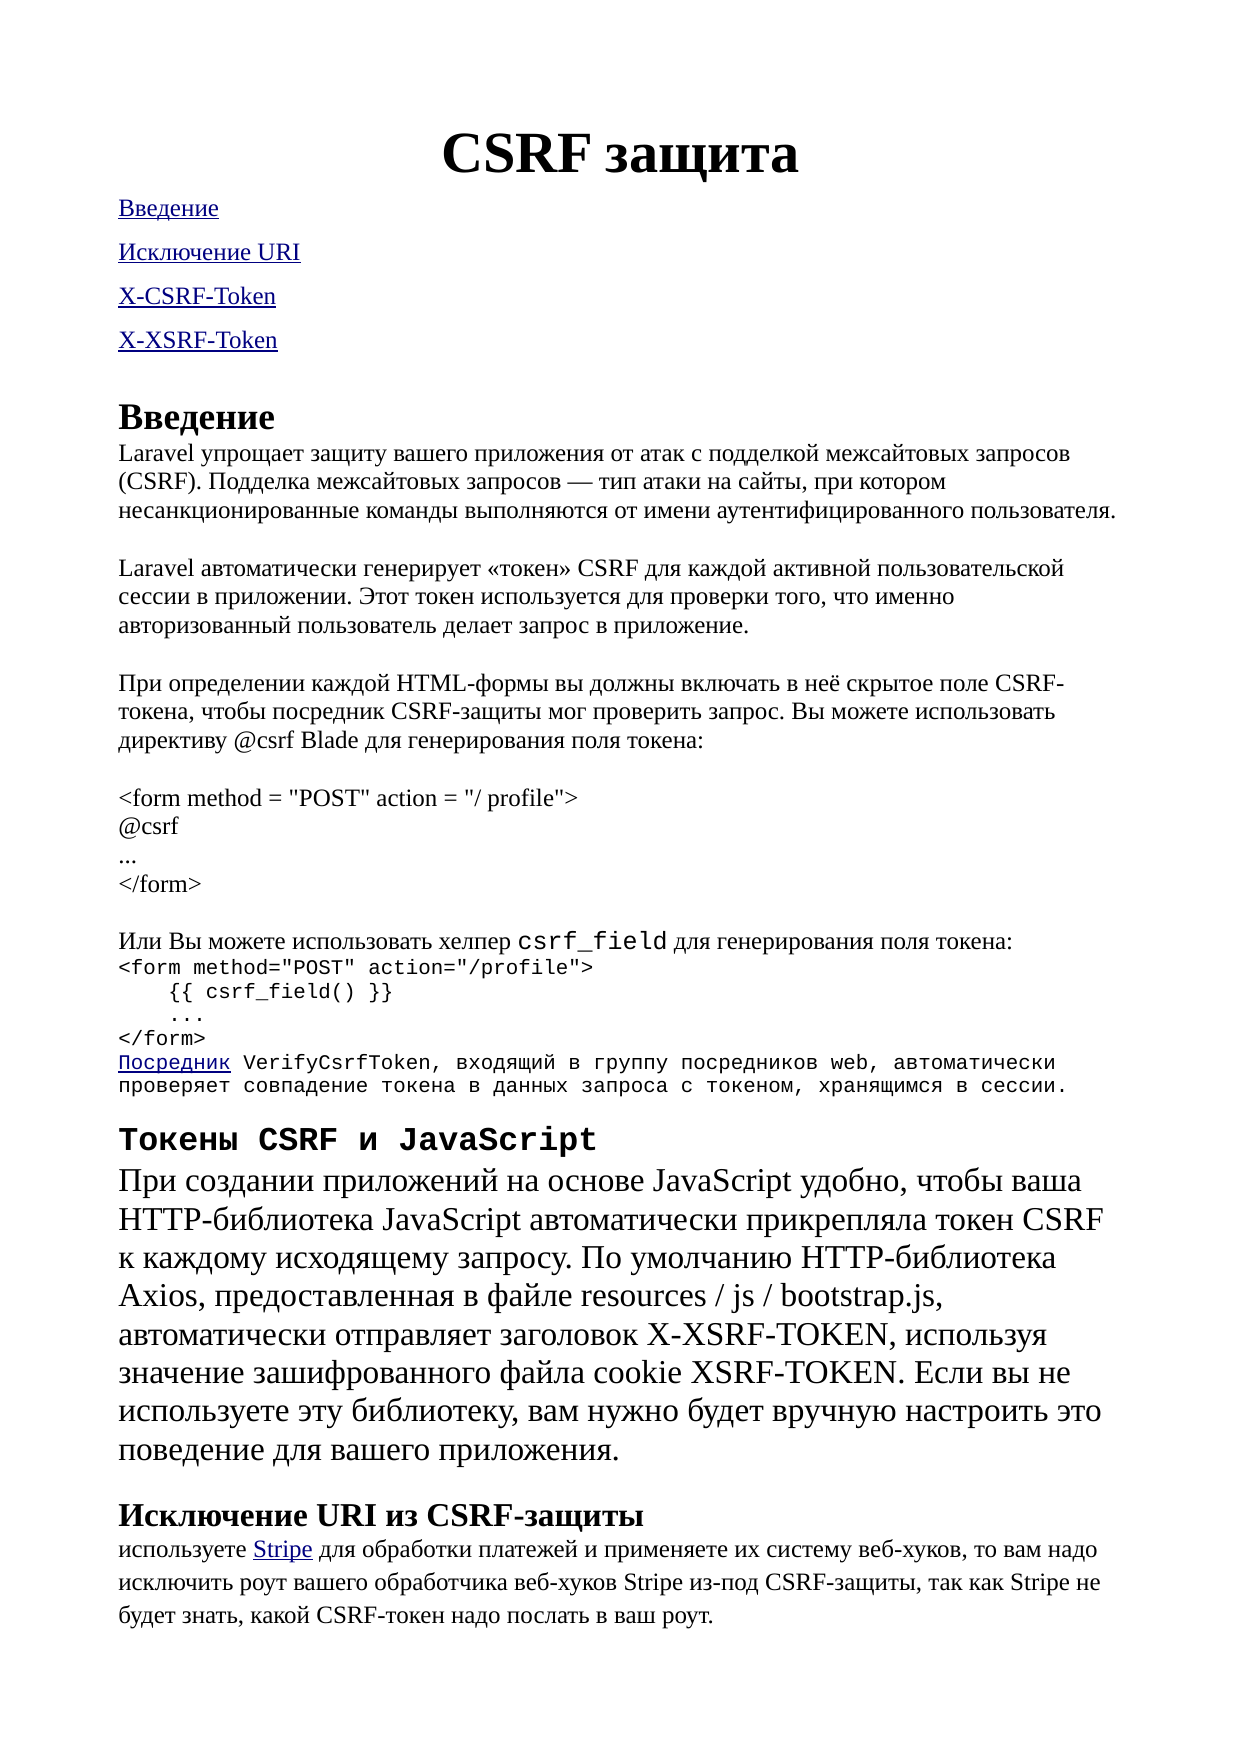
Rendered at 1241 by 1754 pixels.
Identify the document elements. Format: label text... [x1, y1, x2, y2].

text ... [118, 1004, 1122, 1028]
subtitle Исключение URI из CSRF-защиты [118, 1496, 1122, 1534]
text Токены CSRF и JavaScript [118, 1099, 1122, 1161]
text Посредник VerifyCsrfToken, входящий в группу посредников web, автоматически проверяет совпадение токена в данных запроса с токеном, хранящимся в сессии. [118, 1052, 1122, 1099]
text </form> [118, 1028, 1122, 1052]
text используете Stripe для обработки платежей и применяете их систему веб-хуков, то вам надо исключить роут вашего обработчика веб-хуков Stripe из-под CSRF-защиты, так как Stripe не будет знать, какой CSRF-токен надо послать в ваш роут. [118, 1534, 1122, 1629]
text {{ csrf_field() }} [118, 981, 1122, 1004]
subtitle Введение [118, 394, 1122, 438]
text При создании приложений на основе JavaScript удобно, чтобы ваша HTTP-библиотека JavaScript автоматически прикрепляла токен CSRF к каждому исходящему запросу. По умолчанию HTTP-библиотека Axios, предоставленная в файле resources / js / bootstrap.js, автоматически отправляет заголовок X-XSRF-TOKEN, используя значение зашифрованного файла cookie XSRF-TOKEN. Если вы не используете эту библиотеку, вам нужно будет вручную настроить это поведение для вашего приложения. [118, 1161, 1122, 1467]
text Laravel упрощает защиту вашего приложения от атак с подделкой межсайтовых запросов (CSRF). Подделка межсайтовых запросов — тип атаки на сайты, при котором несанкционированные команды выполняются от имени аутентифицированного пользователя. Laravel автоматически генерирует «токен» CSRF для каждой активной пользовательской сессии в приложении. Этот токен используется для проверки того, что именно авторизованный пользователь делает запрос в приложение. При определении каждой HTML-формы вы должны включать в неё скрытое поле CSRF-токена, чтобы посредник CSRF-защиты мог проверить запрос. Вы можете использовать директиву @csrf Blade для генерирования поля токена: <form method = "POST" action = "/ profile"> @csrf ... </form> [118, 438, 1122, 926]
text <form method="POST" action="/profile"> [118, 957, 1122, 981]
text X-CSRF-Token [118, 273, 1122, 312]
text Или Вы можете использовать хелпер csrf_field для генерирования поля токена: [118, 926, 1122, 957]
text Введение [118, 185, 1122, 223]
text X-XSRF-Token [118, 317, 1122, 356]
subtitle CSRF защита [118, 118, 1122, 185]
text Исключение URI [118, 229, 1122, 268]
